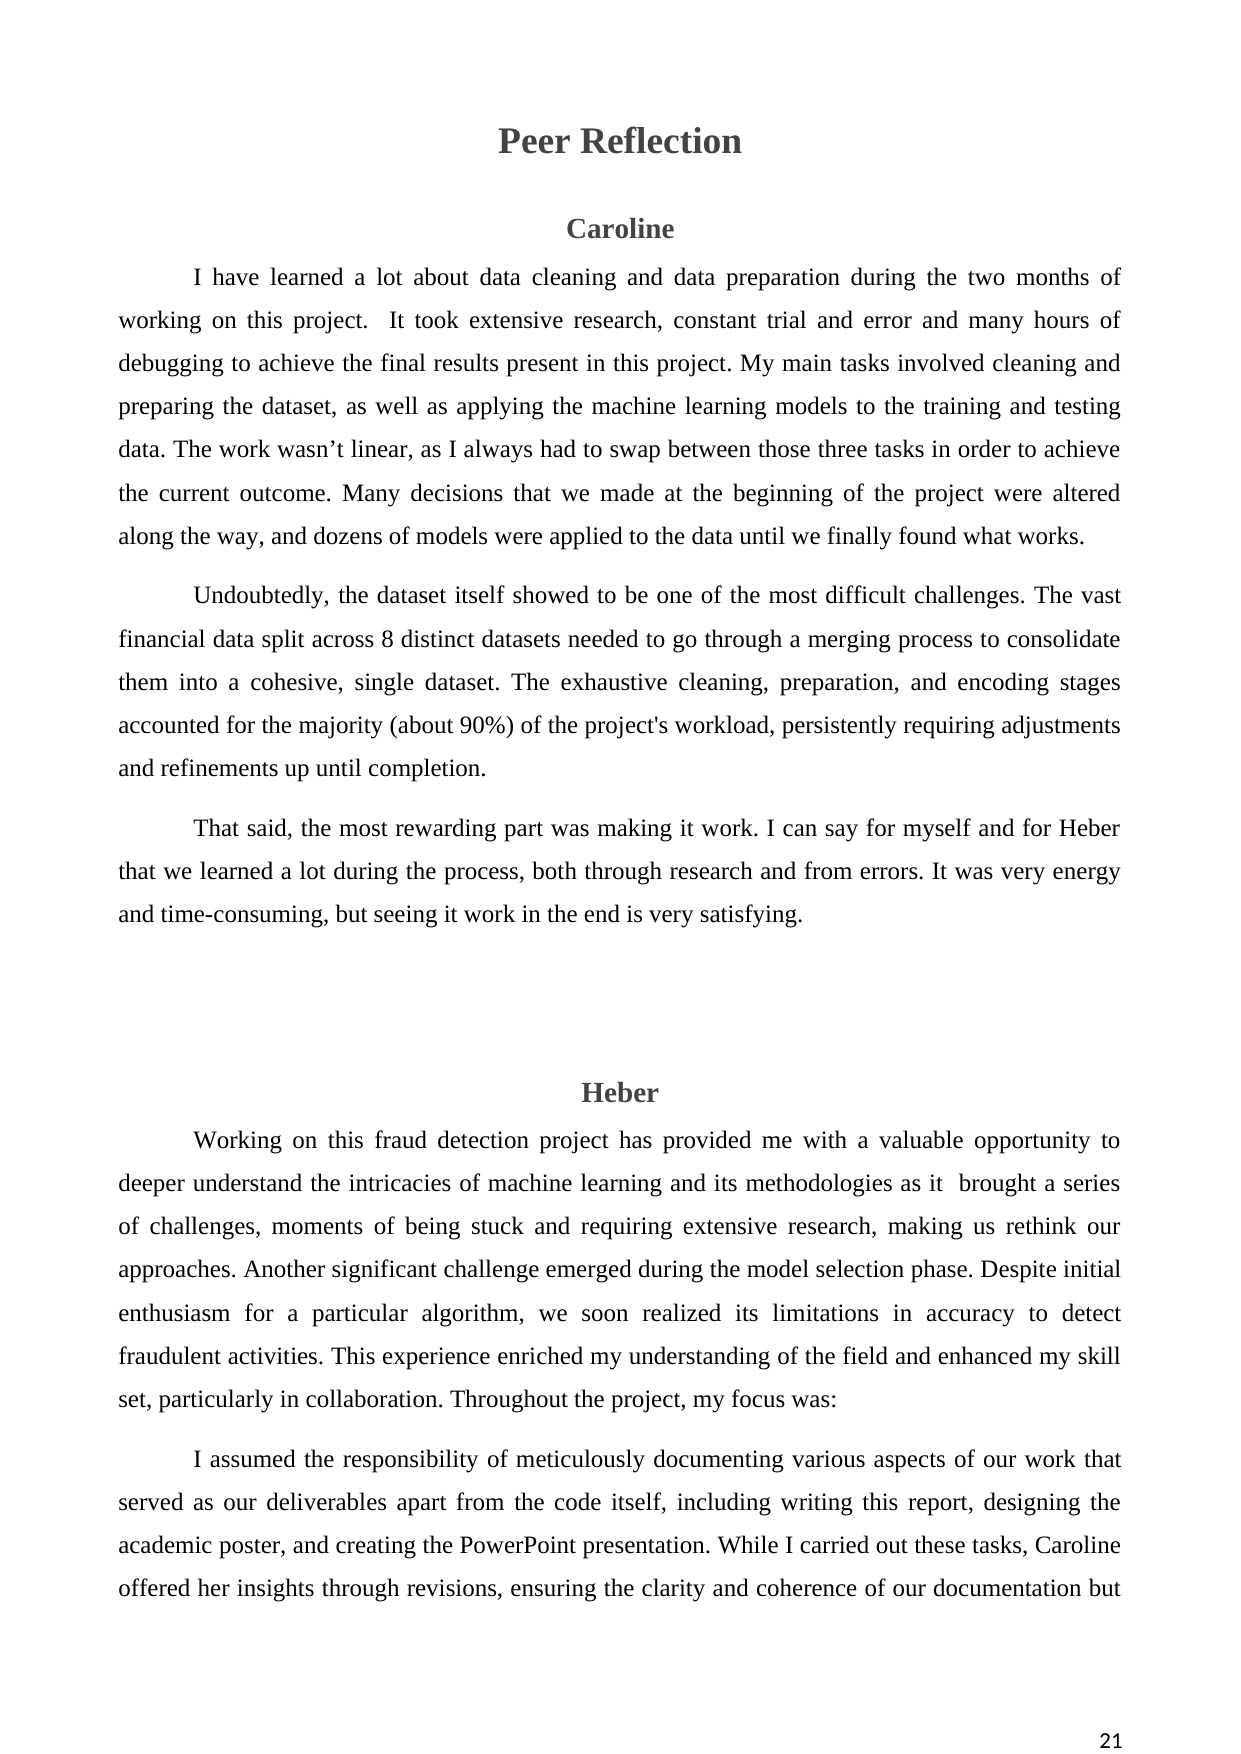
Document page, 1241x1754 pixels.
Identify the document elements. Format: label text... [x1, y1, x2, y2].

text Working on this fraud detection project has provided me with a valuable opportunity to deeper understand the intricacies of machine learning and its methodologies as it brought a series of challenges, moments of being stuck and requiring extensive research, making us rethink our approaches. Another significant challenge emerged during the model selection phase. Despite initial enthusiasm for a particular algorithm, we soon realized its limitations in accuracy to detect fraudulent activities. This experience enriched my understanding of the field and enhanced my skill set, particularly in collaboration. Throughout the project, my focus was: [118, 1125, 1122, 1413]
subtitle Heber [118, 1075, 1122, 1108]
text I have learned a lot about data cleaning and data preparation during the two months of working on this project. It took extensive research, constant trial and error and many hours of debugging to achieve the final results present in this project. My main tasks involved cleaning and preparing the dataset, as well as applying the machine learning models to the training and testing data. The work wasn’t linear, as I always had to swap between those three tasks in order to achieve the current outcome. Many decisions that we made at the beginning of the project were altered along the way, and dozens of models were applied to the data until we finally found what works. [118, 262, 1122, 549]
subtitle Peer Reflection [118, 118, 1122, 161]
text Undoubtedly, the dataset itself showed to be one of the most difficult challenges. The vast financial data split across 8 distinct datasets needed to go through a merging process to consolidate them into a cohesive, single dataset. The exhaustive cleaning, preparation, and encoding stages accounted for the majority (about 90%) of the project's workload, persistently requiring adjustments and refinements up until completion. [118, 581, 1122, 782]
text That said, the most rewarding part was making it work. I can say for myself and for Heber that we learned a lot during the process, both through research and from errors. It was very energy and time-consuming, but seeing it work in the end is very satisfying. [118, 813, 1122, 928]
subtitle Caroline [118, 212, 1122, 245]
text I assumed the responsibility of meticulously documenting various aspects of our work that served as our deliverables apart from the code itself, including writing this report, designing the academic poster, and creating the PowerPoint presentation. While I carried out these tasks, Caroline offered her insights through revisions, ensuring the clarity and coherence of our documentation but [118, 1444, 1122, 1602]
